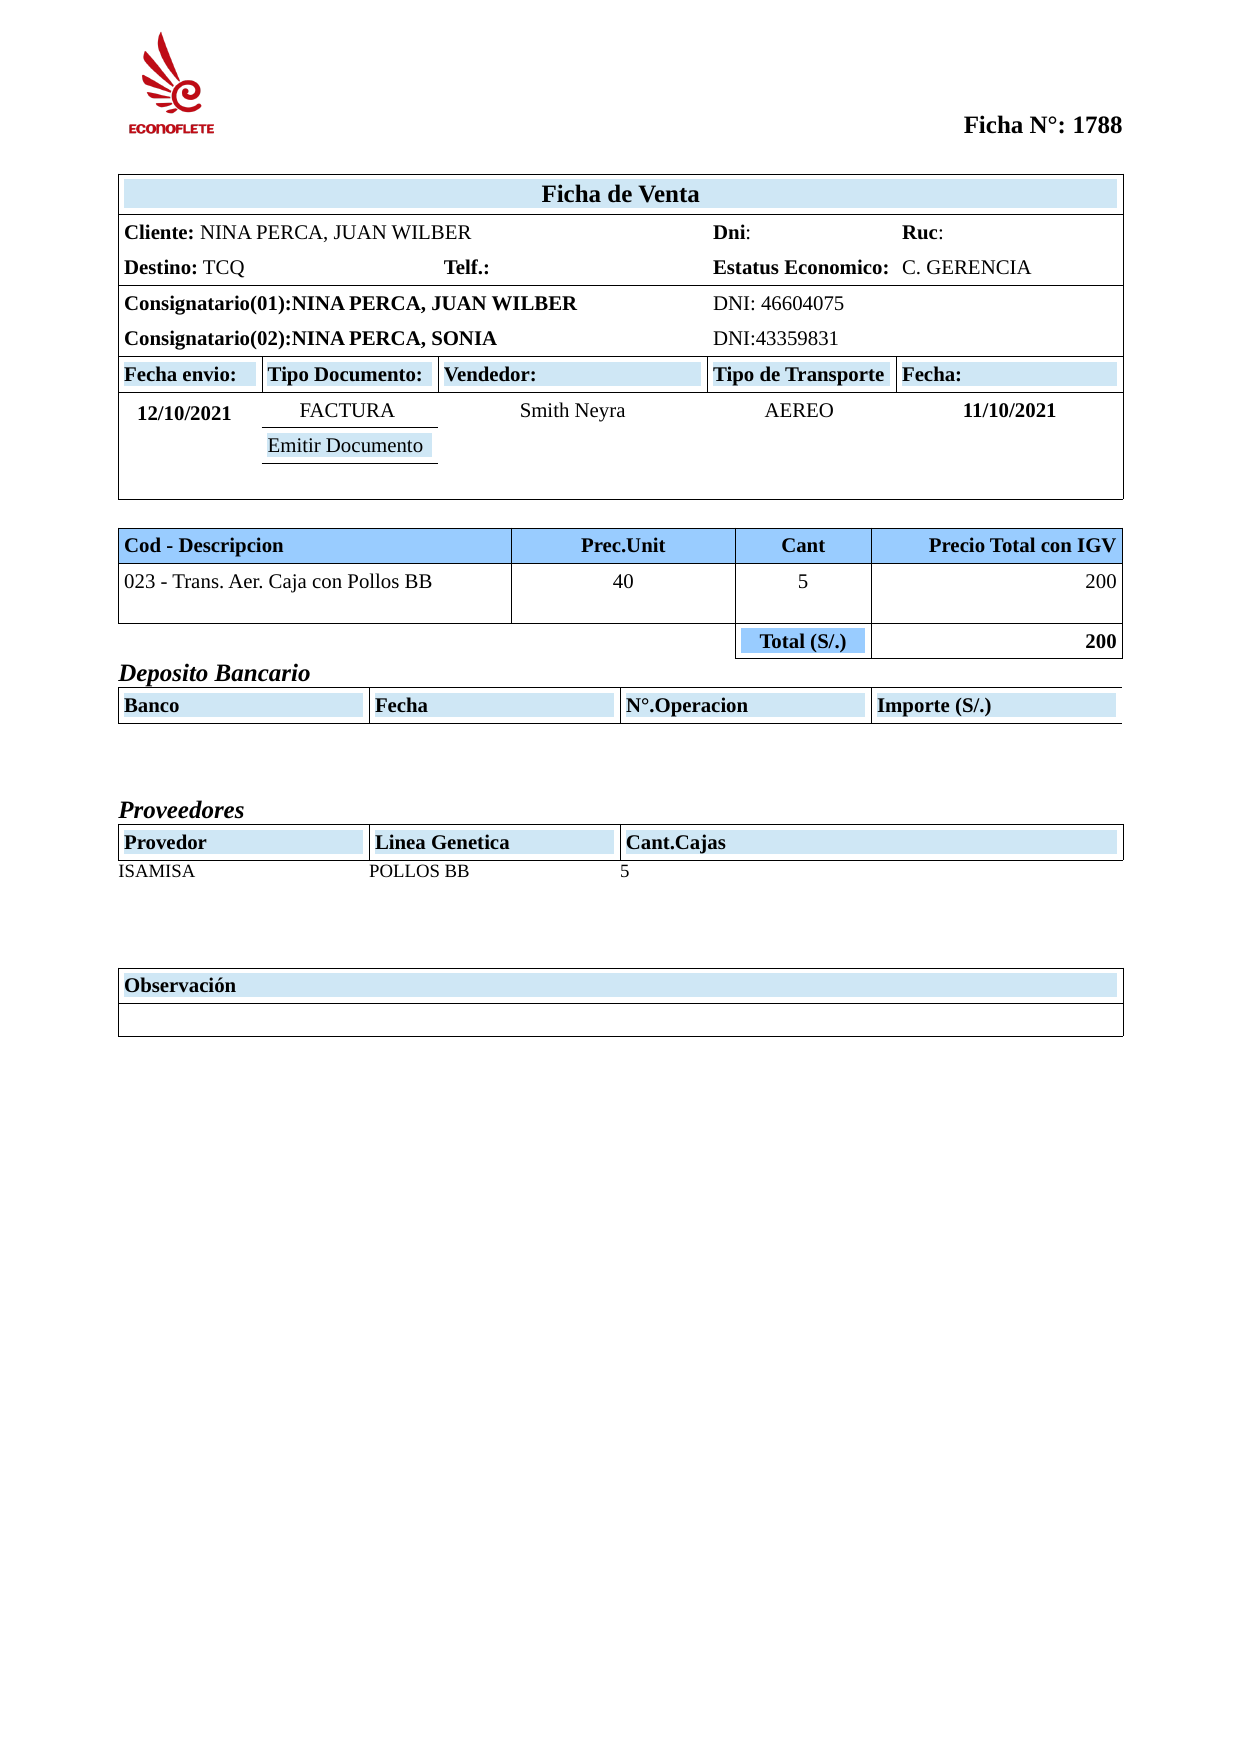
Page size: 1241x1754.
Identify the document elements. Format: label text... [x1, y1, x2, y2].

table_cell Fecha envio: [119, 357, 262, 392]
table_cell [369, 771, 620, 795]
table_cell Ruc: [896, 215, 1123, 249]
table_cell [511, 624, 735, 658]
table_header Cant [736, 529, 871, 563]
table_cell [620, 924, 1123, 946]
table_cell 11/10/2021 [896, 393, 1123, 498]
table_cell Vendedor: [439, 357, 707, 392]
table_cell [620, 946, 1123, 967]
table_cell ISAMISA [118, 861, 369, 881]
table_cell 200 [872, 624, 1122, 658]
table_cell Cliente: NINA PERCA, JUAN WILBER [119, 215, 707, 249]
table_cell C. GERENCIA [896, 249, 1123, 285]
table_cell Estatus Economico: [707, 249, 896, 285]
table_cell Dni: [707, 215, 896, 249]
table_cell AEREO [707, 393, 896, 498]
table_cell 023 - Trans. Aer. Caja con Pollos BB [119, 564, 511, 623]
table_cell [369, 903, 620, 924]
table_cell Tipo Documento: [263, 357, 438, 392]
table_cell 12/10/2021 [119, 393, 262, 498]
table_cell [118, 724, 369, 747]
table_cell 40 [512, 564, 735, 623]
table_cell 5 [736, 564, 871, 623]
table_cell POLLOS BB [369, 861, 620, 881]
table_cell [369, 724, 620, 747]
table_cell [871, 771, 1122, 795]
table_cell 5 [620, 861, 1123, 881]
table_cell [369, 881, 620, 903]
table_cell [620, 747, 871, 771]
table_header Provedor [119, 825, 369, 859]
table_cell [871, 747, 1122, 771]
table_cell [620, 724, 871, 747]
table_cell Smith Neyra [438, 393, 707, 498]
table_header Precio Total con IGV [872, 529, 1122, 563]
table_cell [369, 924, 620, 946]
table_header N°.Operacion [621, 688, 871, 723]
table_header Cod - Descripcion [119, 529, 511, 563]
table_cell Total (S/.) [736, 624, 871, 658]
table_cell [118, 903, 369, 924]
table_cell 200 [872, 564, 1122, 623]
table_cell [871, 724, 1122, 747]
table_cell [369, 946, 620, 967]
table_cell DNI:43359831 [707, 321, 1123, 356]
table_cell [620, 771, 871, 795]
table_cell [119, 1004, 1123, 1036]
table_cell [118, 747, 369, 771]
table_cell Destino: TCQ [119, 249, 438, 285]
table_cell [118, 946, 369, 967]
table_cell Tipo de Transporte [708, 357, 896, 392]
table_cell [118, 924, 369, 946]
table_header Importe (S/.) [872, 688, 1122, 723]
table_cell [118, 624, 511, 658]
table_cell Consignatario(01):NINA PERCA, JUAN WILBER [119, 286, 707, 321]
table_cell FACTURA [262, 393, 438, 427]
table_cell [118, 881, 369, 903]
table_cell [262, 464, 438, 498]
table_cell [620, 881, 1123, 903]
table_header Linea Genetica [370, 825, 620, 859]
picture [118, 31, 225, 134]
table_cell Telf.: [438, 249, 707, 285]
table_header Fecha [370, 688, 620, 723]
table_cell Emitir Documento [262, 428, 438, 463]
table_cell Consignatario(02):NINA PERCA, SONIA [119, 321, 707, 356]
table_cell DNI: 46604075 [707, 286, 1123, 321]
text Proveedores [118, 795, 1122, 824]
table_cell Fecha: [897, 357, 1123, 392]
table_cell [620, 903, 1123, 924]
table_header Ficha de Venta [119, 175, 1123, 214]
table_header Banco [119, 688, 369, 723]
text Deposito Bancario [118, 658, 1122, 687]
table_header Observación [119, 969, 1123, 1003]
table_cell [369, 747, 620, 771]
table_header Cant.Cajas [621, 825, 1123, 859]
table_cell [118, 771, 369, 795]
table_header Prec.Unit [512, 529, 735, 563]
